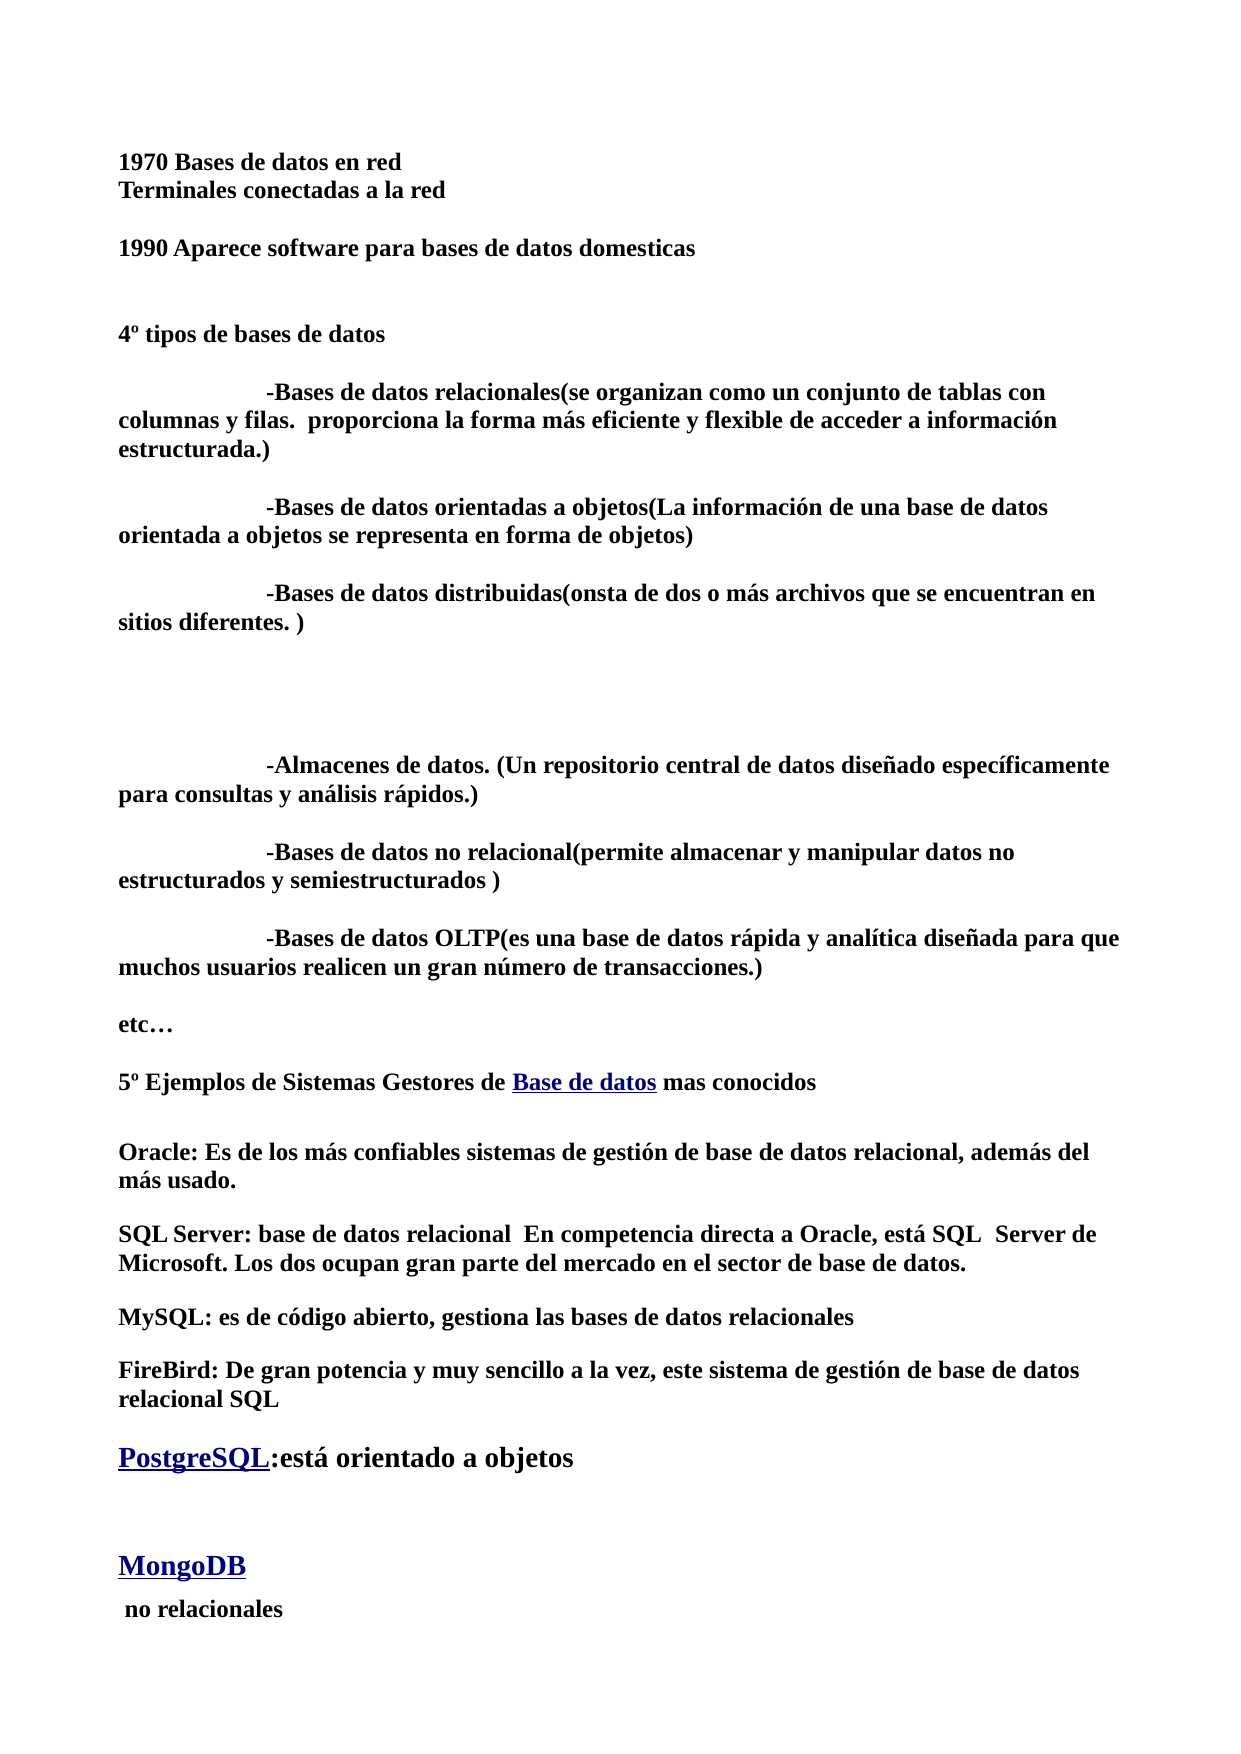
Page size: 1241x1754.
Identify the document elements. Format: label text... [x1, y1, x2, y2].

text -Bases de datos distribuidas(onsta de dos o más archivos que se encuentran en sitios diferentes. ) [118, 578, 1122, 636]
subtitle PostgreSQL:está orientado a objetos [118, 1440, 1122, 1474]
text 1970 Bases de datos en red [118, 147, 1122, 176]
subtitle MongoDB [118, 1548, 1122, 1582]
subtitle Oracle: Es de los más confiables sistemas de gestión de base de datos relacional, además del más usado. [118, 1137, 1122, 1194]
text etc… [118, 1009, 1122, 1038]
text 4º tipos de bases de datos [118, 319, 1122, 348]
subtitle MySQL: es de código abierto, gestiona las bases de datos relacionales [118, 1302, 1122, 1331]
text -Almacenes de datos. (Un repositorio central de datos diseñado específicamente para consultas y análisis rápidos.) [118, 751, 1122, 808]
text -Bases de datos OLTP(es una base de datos rápida y analítica diseñada para que muchos usuarios realicen un gran número de transacciones.) [118, 923, 1122, 981]
subtitle FireBird: De gran potencia y muy sencillo a la vez, este sistema de gestión de base de datos relacional SQL [118, 1356, 1122, 1413]
text -Bases de datos no relacional(permite almacenar y manipular datos no estructurados y semiestructurados ) [118, 837, 1122, 894]
text -Bases de datos relacionales(se organizan como un conjunto de tablas con columnas y filas. proporciona la forma más eficiente y flexible de acceder a información estructurada.) [118, 377, 1122, 463]
subtitle SQL Server: base de datos relacional En competencia directa a Oracle, está SQL Server de Microsoft. Los dos ocupan gran parte del mercado en el sector de base de datos. [118, 1219, 1122, 1277]
text 5º Ejemplos de Sistemas Gestores de Base de datos mas conocidos [118, 1067, 1122, 1096]
text -Bases de datos orientadas a objetos(La información de una base de datos orientada a objetos se representa en forma de objetos) [118, 492, 1122, 549]
text 1990 Aparece software para bases de datos domesticas [118, 233, 1122, 262]
text Terminales conectadas a la red [118, 176, 1122, 204]
text no relacionales [118, 1594, 1122, 1623]
